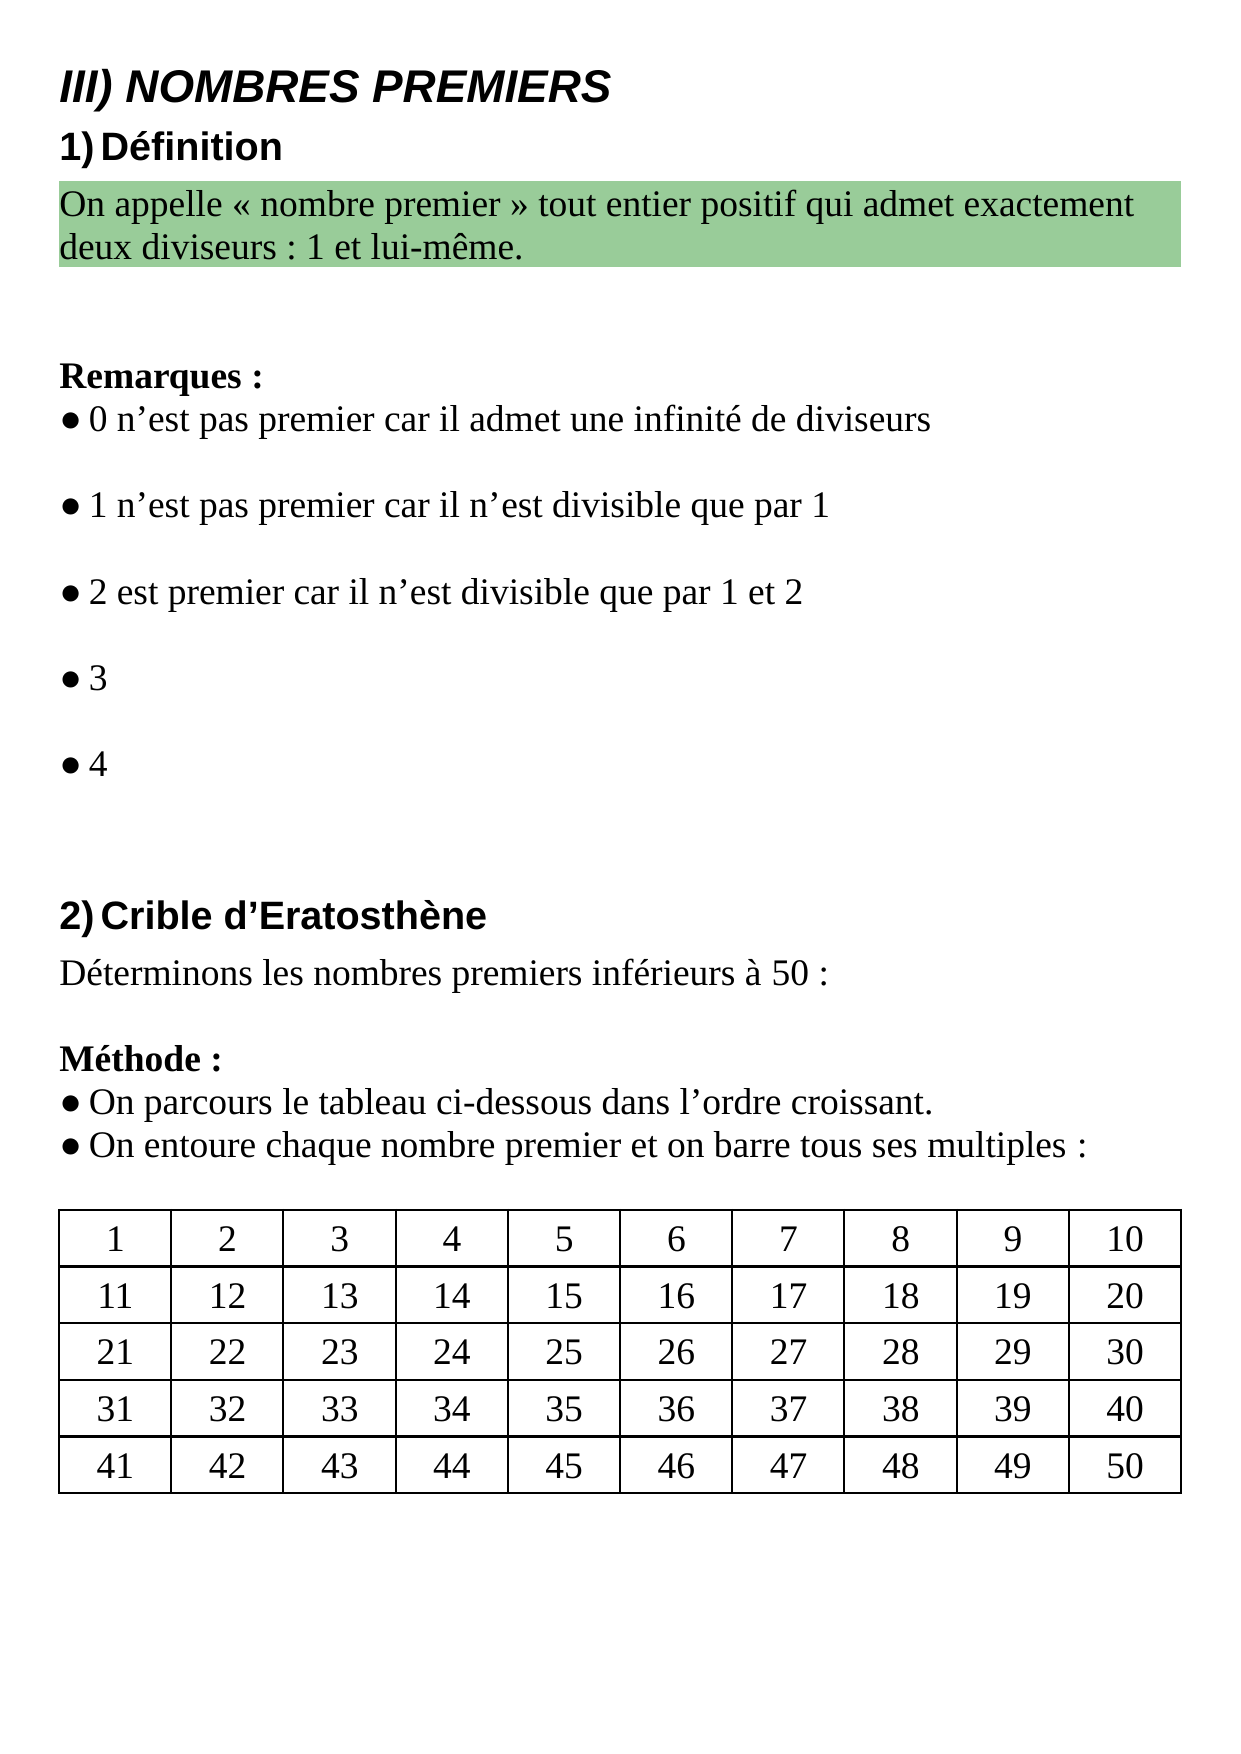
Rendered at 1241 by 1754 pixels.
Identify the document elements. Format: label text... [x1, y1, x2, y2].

list 2 est premier car il n’est divisible que par 1 et 2 [59, 569, 1181, 612]
table_cell 35 [509, 1381, 619, 1435]
text On appelle « nombre premier » tout entier positif qui admet exactement deux diviseurs : 1 et lui-même. [59, 181, 1181, 267]
table_cell 46 [621, 1438, 731, 1492]
table_cell 27 [733, 1324, 843, 1379]
table_cell 47 [733, 1438, 843, 1492]
text Méthode : [59, 1036, 1181, 1079]
table_cell 40 [1070, 1381, 1180, 1435]
table_cell 20 [1070, 1268, 1180, 1322]
list On parcours le tableau ci-dessous dans l’ordre croissant. [59, 1079, 1181, 1122]
list 0 n’est pas premier car il admet une infinité de diviseurs [59, 397, 1181, 440]
table_header 9 [958, 1211, 1068, 1265]
list Définition [59, 123, 1181, 169]
table_cell 14 [397, 1268, 507, 1322]
table_cell 24 [397, 1324, 507, 1379]
table_cell 50 [1070, 1438, 1180, 1492]
table_cell 45 [509, 1438, 619, 1492]
table_cell 29 [958, 1324, 1068, 1379]
table_cell 36 [621, 1381, 731, 1435]
list On entoure chaque nombre premier et on barre tous ses multiples : [59, 1122, 1181, 1166]
table_header 5 [509, 1211, 619, 1265]
table_header 7 [733, 1211, 843, 1265]
table_cell 48 [845, 1438, 956, 1492]
table_cell 30 [1070, 1324, 1180, 1379]
table_header 10 [1070, 1211, 1180, 1265]
table_cell 33 [284, 1381, 395, 1435]
table_cell 12 [172, 1268, 282, 1322]
list 3 [59, 655, 1181, 698]
table_cell 18 [845, 1268, 956, 1322]
table_cell 39 [958, 1381, 1068, 1435]
table_cell 41 [60, 1438, 170, 1492]
list Nombres premiers [59, 59, 1181, 112]
table_cell 21 [60, 1324, 170, 1379]
table_cell 13 [284, 1268, 395, 1322]
table_cell 11 [60, 1268, 170, 1322]
table_cell 49 [958, 1438, 1068, 1492]
table_cell 15 [509, 1268, 619, 1322]
list Crible d’Eratosthène [59, 892, 1181, 938]
table_cell 34 [397, 1381, 507, 1435]
table_header 1 [60, 1211, 170, 1265]
table_cell 42 [172, 1438, 282, 1492]
list 4 [59, 742, 1181, 785]
table_cell 37 [733, 1381, 843, 1435]
table_cell 23 [284, 1324, 395, 1379]
table_cell 44 [397, 1438, 507, 1492]
table_cell 43 [284, 1438, 395, 1492]
table_header 2 [172, 1211, 282, 1265]
table_cell 31 [60, 1381, 170, 1435]
table_header 4 [397, 1211, 507, 1265]
table_header 8 [845, 1211, 956, 1265]
table_cell 26 [621, 1324, 731, 1379]
table_cell 28 [845, 1324, 956, 1379]
text Remarques : [59, 353, 1181, 397]
list 1 n’est pas premier car il n’est divisible que par 1 [59, 483, 1181, 526]
table_cell 22 [172, 1324, 282, 1379]
table_cell 17 [733, 1268, 843, 1322]
table_cell 25 [509, 1324, 619, 1379]
text Déterminons les nombres premiers inférieurs à 50 : [59, 950, 1181, 993]
table_header 6 [621, 1211, 731, 1265]
table_cell 32 [172, 1381, 282, 1435]
table_cell 19 [958, 1268, 1068, 1322]
table_cell 16 [621, 1268, 731, 1322]
table_cell 38 [845, 1381, 956, 1435]
table_header 3 [284, 1211, 395, 1265]
